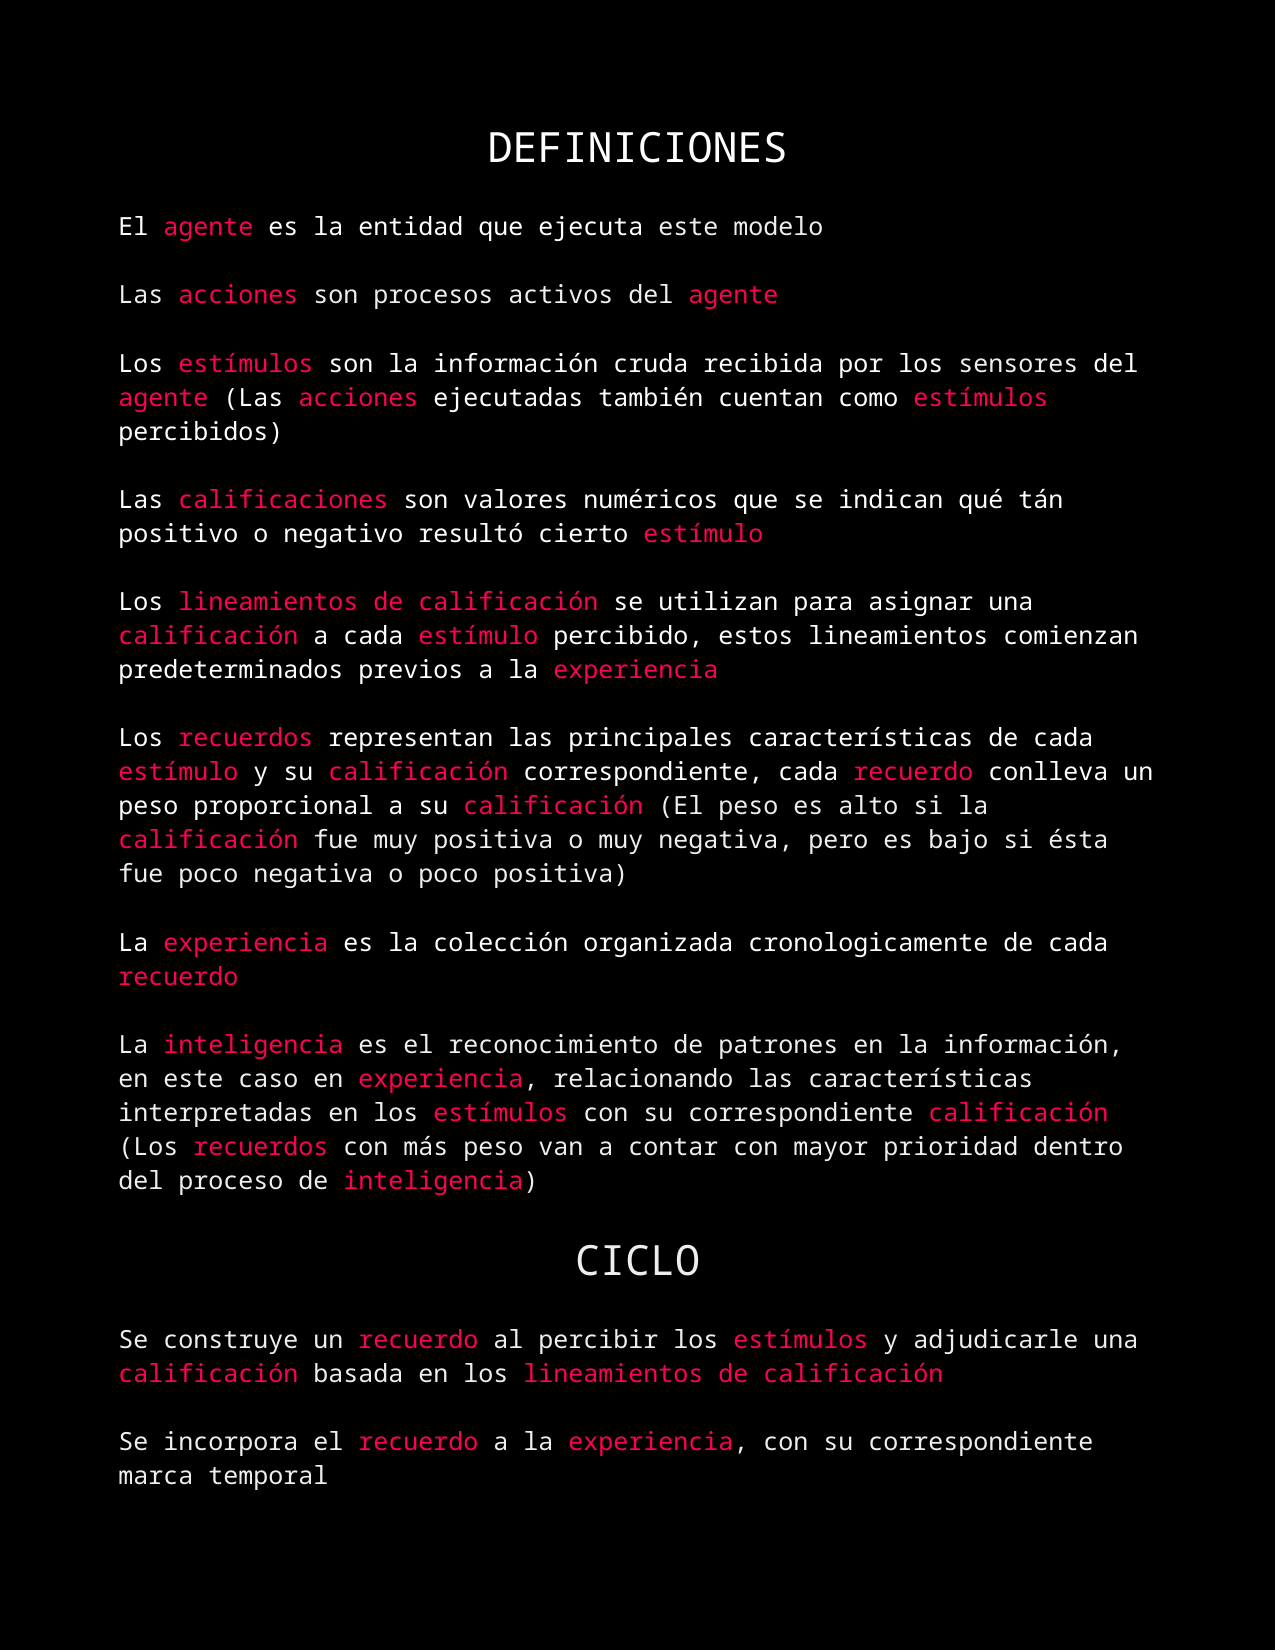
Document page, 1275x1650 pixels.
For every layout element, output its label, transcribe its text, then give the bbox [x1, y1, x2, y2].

text Las acciones son procesos activos del agente [118, 277, 1157, 311]
text La experiencia es la colección organizada cronologicamente de cada recuerdo [118, 924, 1157, 992]
text La inteligencia es el reconocimiento de patrones en la información, en este caso en experiencia, relacionando las características interpretadas en los estímulos con su correspondiente calificación (Los recuerdos con más peso van a contar con mayor prioridad dentro del proceso de inteligencia) [118, 1026, 1157, 1197]
text Los recuerdos representan las principales características de cada estímulo y su calificación correspondiente, cada recuerdo conlleva un peso proporcional a su calificación (El peso es alto si la calificación fue muy positiva o muy negativa, pero es bajo si ésta fue poco negativa o poco positiva) [118, 720, 1157, 890]
text El agente es la entidad que ejecuta este modelo [118, 209, 1157, 243]
text Las calificaciones son valores numéricos que se indican qué tán positivo o negativo resultó cierto estímulo [118, 481, 1157, 549]
text CICLO [118, 1231, 1157, 1288]
text Los lineamientos de calificación se utilizan para asignar una calificación a cada estímulo percibido, estos lineamientos comienzan predeterminados previos a la experiencia [118, 584, 1157, 686]
text Los estímulos son la información cruda recibida por los sensores del agente (Las acciones ejecutadas también cuentan como estímulos percibidos) [118, 345, 1157, 447]
text DEFINICIONES [118, 118, 1157, 175]
text Se construye un recuerdo al percibir los estímulos y adjudicarle una calificación basada en los lineamientos de calificación [118, 1322, 1157, 1390]
text Se incorpora el recuerdo a la experiencia, con su correspondiente marca temporal [118, 1424, 1157, 1492]
